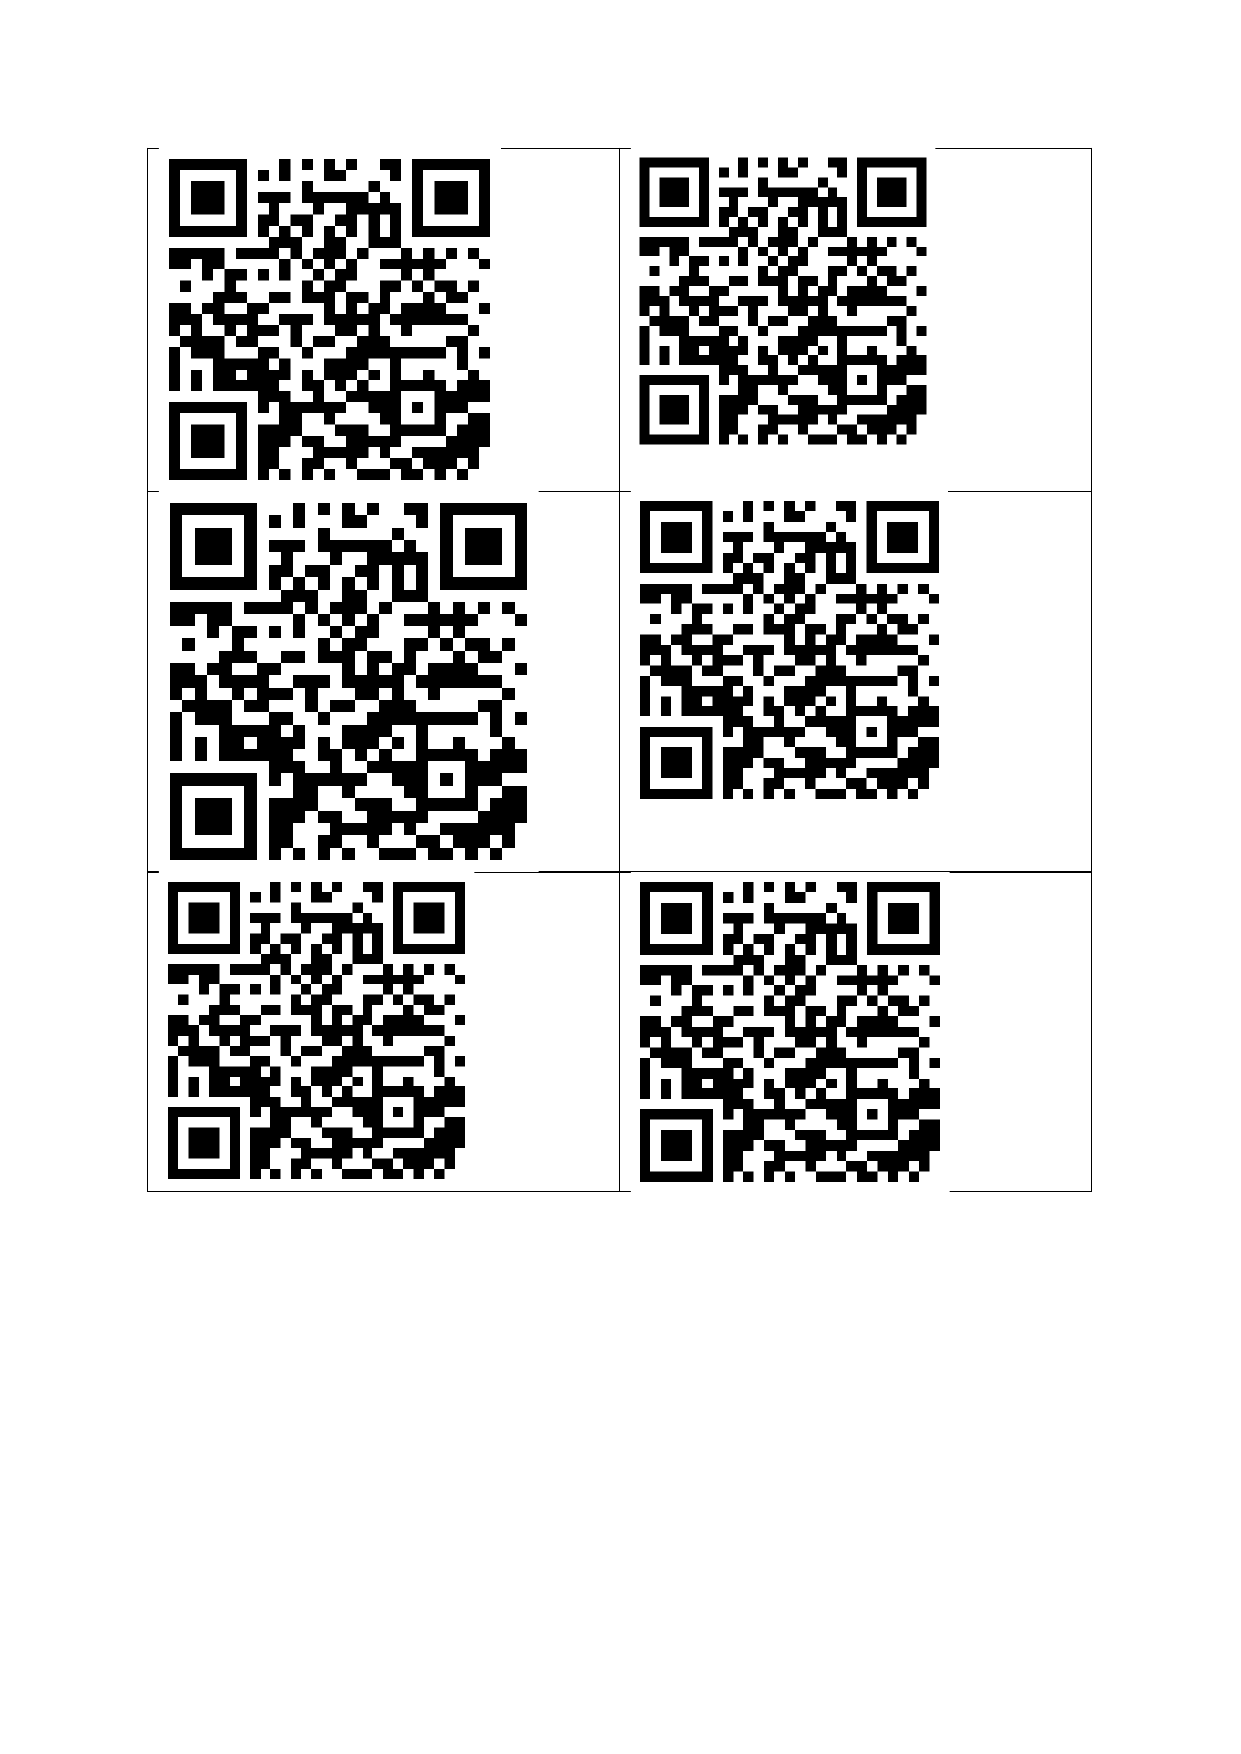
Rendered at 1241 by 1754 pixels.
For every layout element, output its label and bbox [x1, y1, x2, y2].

table_cell [148, 492, 158, 871]
table_header [148, 149, 158, 491]
table_header [501, 149, 619, 491]
table_cell [539, 492, 619, 871]
table_cell [148, 873, 619, 1191]
table_cell [950, 873, 1091, 1191]
table_cell [620, 873, 630, 1191]
table_cell [620, 492, 1091, 871]
table_header [620, 149, 1091, 491]
